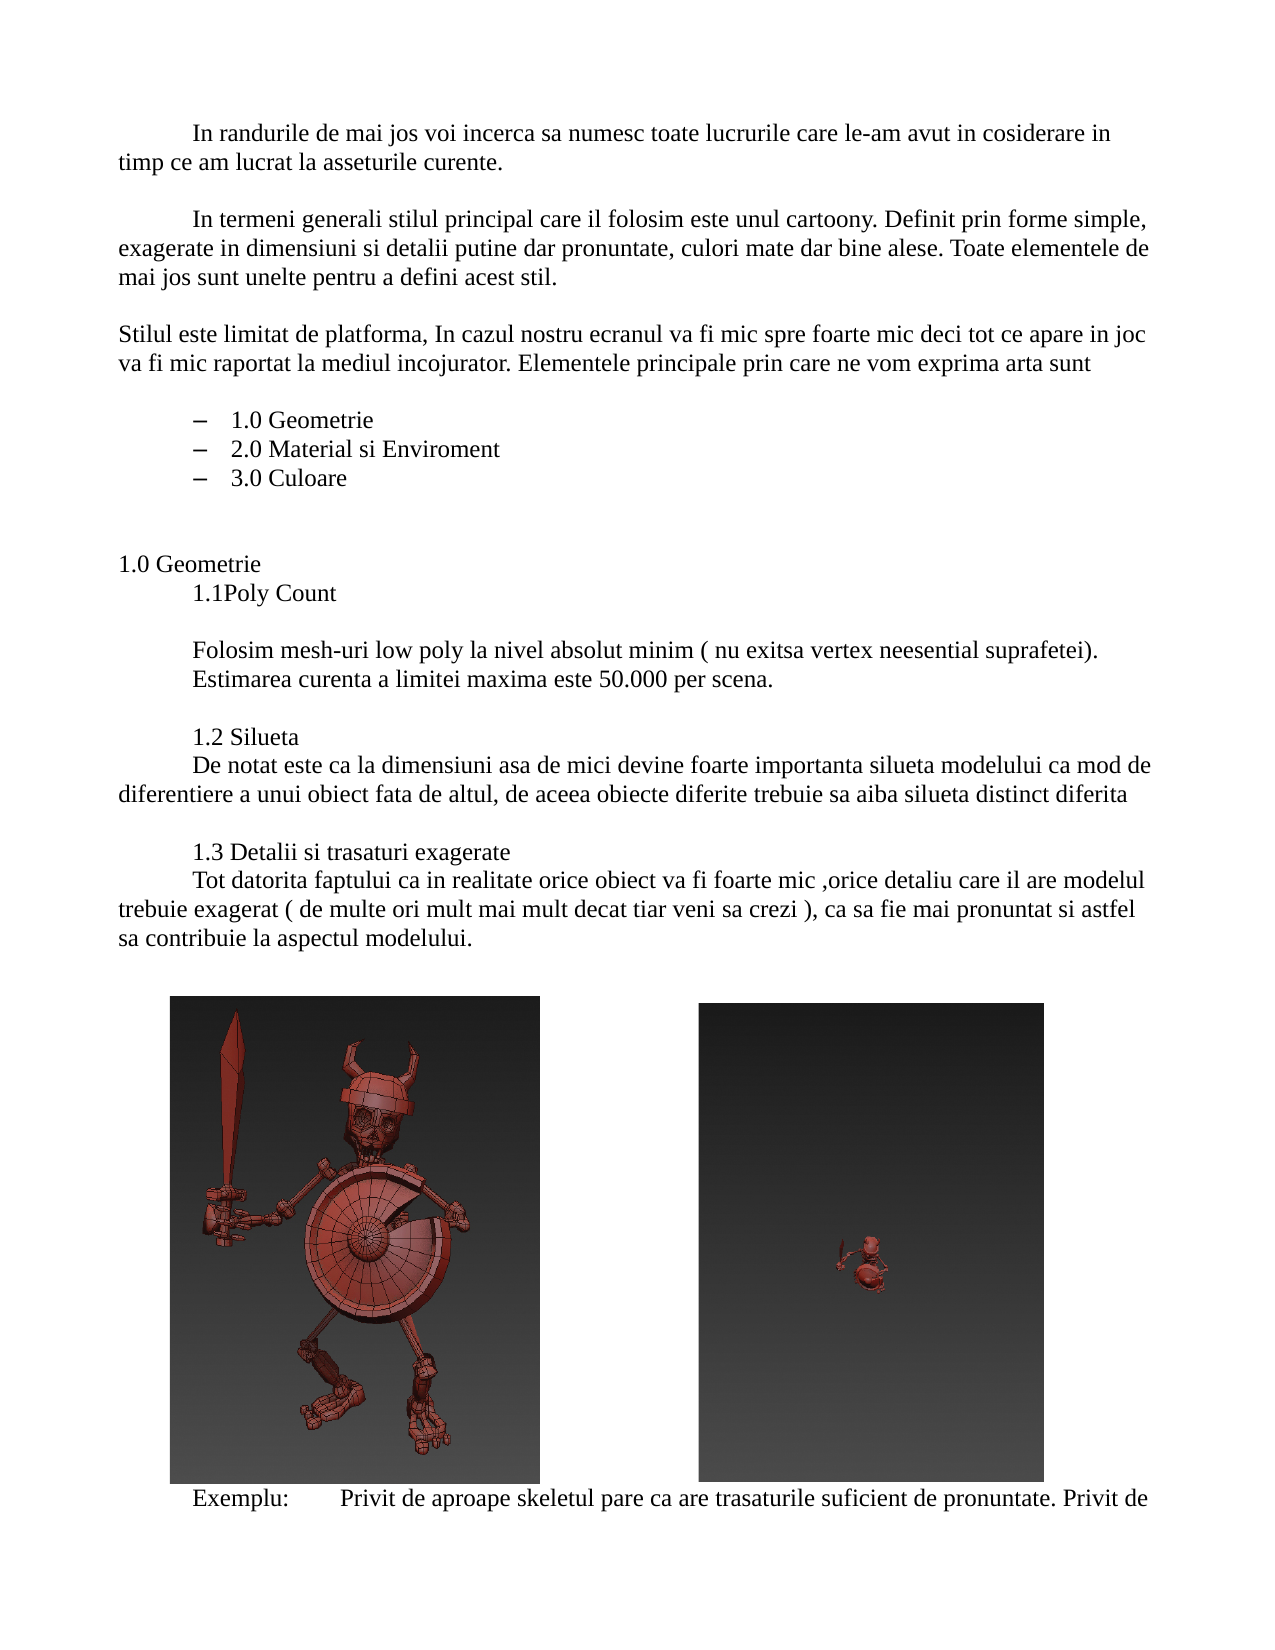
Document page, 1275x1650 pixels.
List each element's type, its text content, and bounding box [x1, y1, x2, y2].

picture [169, 996, 540, 1484]
text De notat este ca la dimensiuni asa de mici devine foarte importanta silueta modelului ca mod de diferentiere a unui obiect fata de altul, de aceea obiecte diferite trebuie sa aiba silueta distinct diferita [118, 751, 1157, 808]
text Tot datorita faptului ca in realitate orice obiect va fi foarte mic ,orice detaliu care il are modelul trebuie exagerat ( de multe ori mult mai mult decat tiar veni sa crezi ), ca sa fie mai pronuntat si astfel sa contribuie la aspectul modelului. [118, 866, 1157, 952]
text Exemplu: Privit de aproape skeletul pare ca are trasaturile suficient de pronuntate. Privit de [118, 981, 1157, 1512]
list 1.0 Geometrie [193, 406, 1157, 434]
text Estimarea curenta a limitei maxima este 50.000 per scena. [118, 664, 1157, 693]
picture [698, 1003, 1044, 1482]
text Folosim mesh-uri low poly la nivel absolut minim ( nu exitsa vertex neesential suprafetei). [118, 636, 1157, 664]
text 1.3 Detalii si trasaturi exagerate [118, 837, 1157, 866]
text Stilul este limitat de platforma, In cazul nostru ecranul va fi mic spre foarte mic deci tot ce apare in joc va fi mic raportat la mediul incojurator. Elementele principale prin care ne vom exprima arta sunt [118, 319, 1157, 406]
text In randurile de mai jos voi incerca sa numesc toate lucrurile care le-am avut in cosiderare in timp ce am lucrat la asseturile curente. [118, 118, 1157, 176]
text In termeni generali stilul principal care il folosim este unul cartoony. Definit prin forme simple, exagerate in dimensiuni si detalii putine dar pronuntate, culori mate dar bine alese. Toate elementele de mai jos sunt unelte pentru a defini acest stil. [118, 204, 1157, 291]
list 3.0 Culoare [193, 463, 1157, 492]
text 1.1Poly Count [118, 578, 1157, 607]
text 1.2 Silueta [118, 722, 1157, 751]
text 1.0 Geometrie [118, 549, 1157, 578]
list 2.0 Material si Enviroment [193, 434, 1157, 463]
